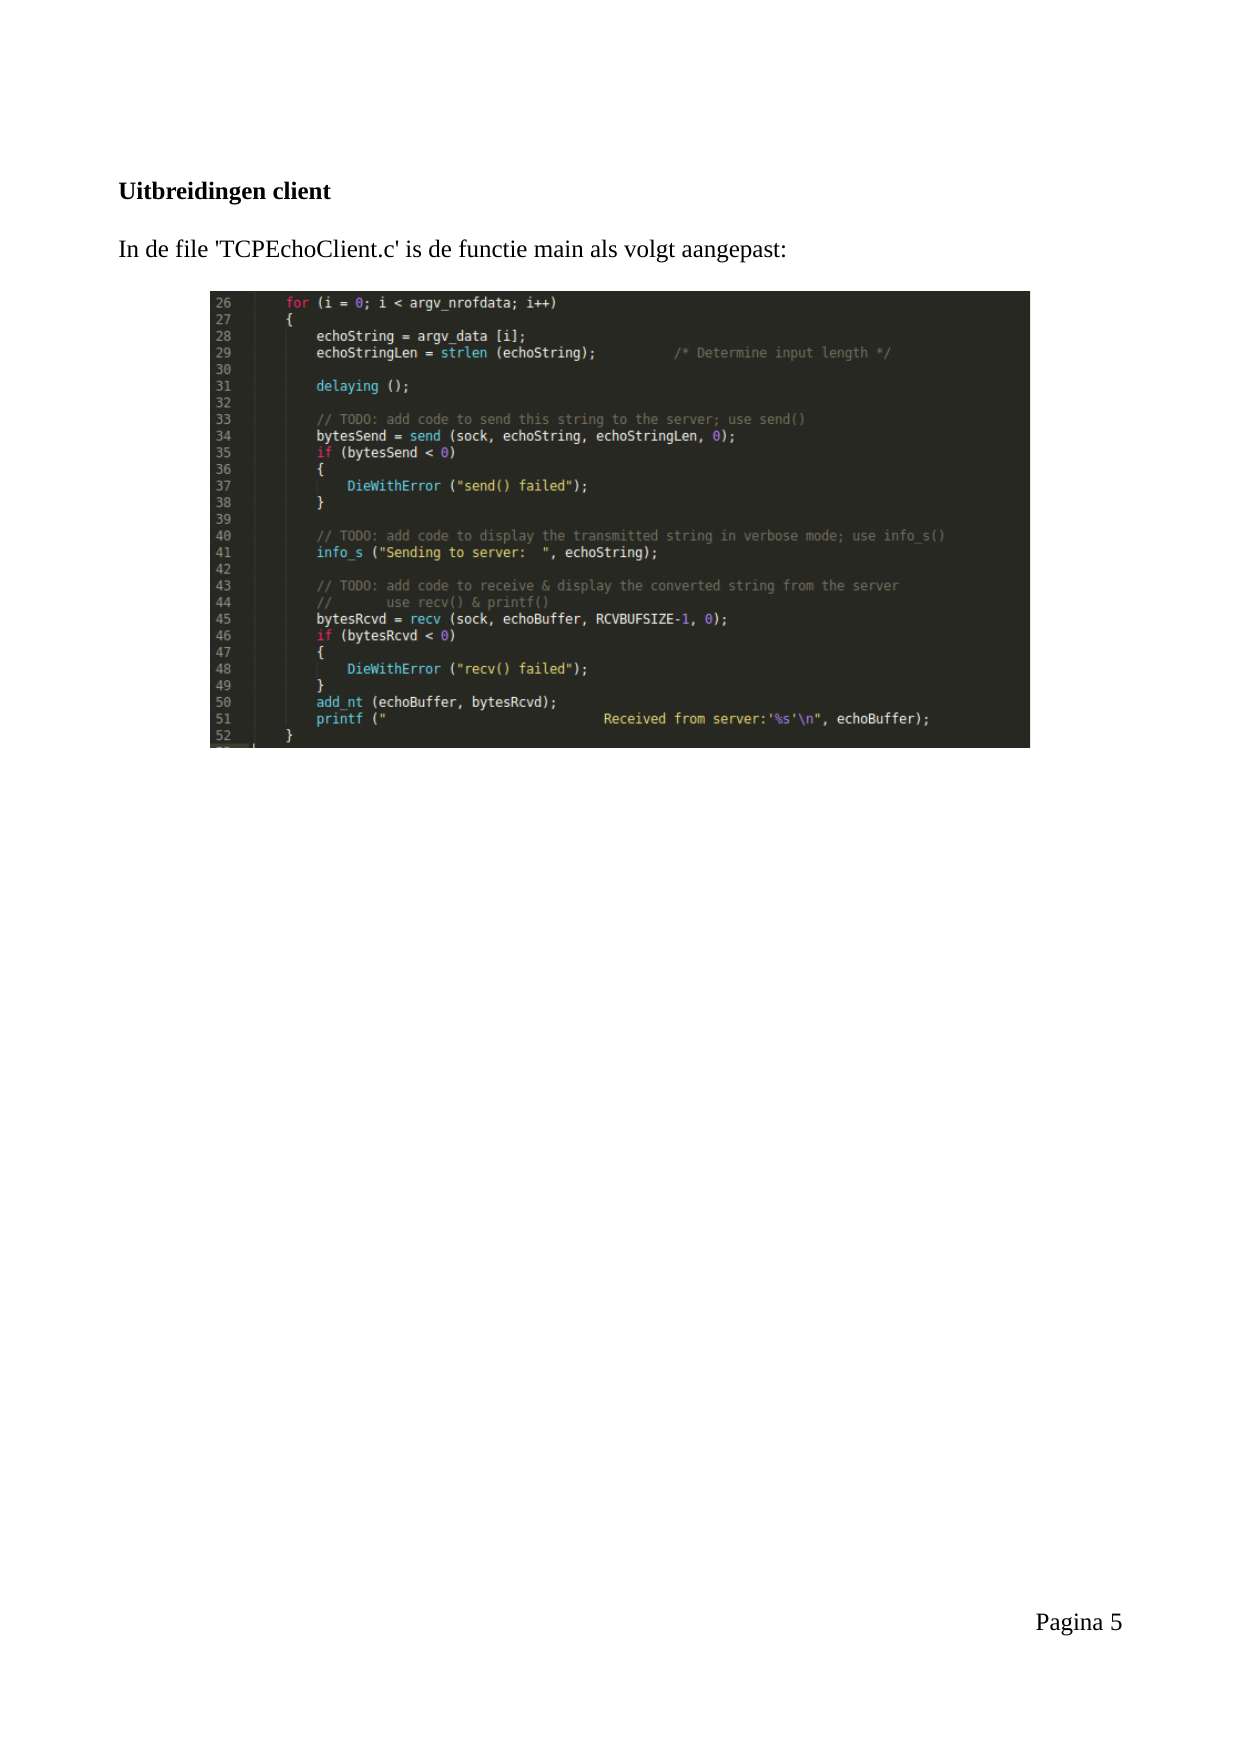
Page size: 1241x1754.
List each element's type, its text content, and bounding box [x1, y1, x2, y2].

picture [210, 291, 1031, 748]
text In de file 'TCPEchoClient.c' is de functie main als volgt aangepast: [118, 234, 1122, 263]
text Uitbreidingen client [118, 176, 1122, 205]
